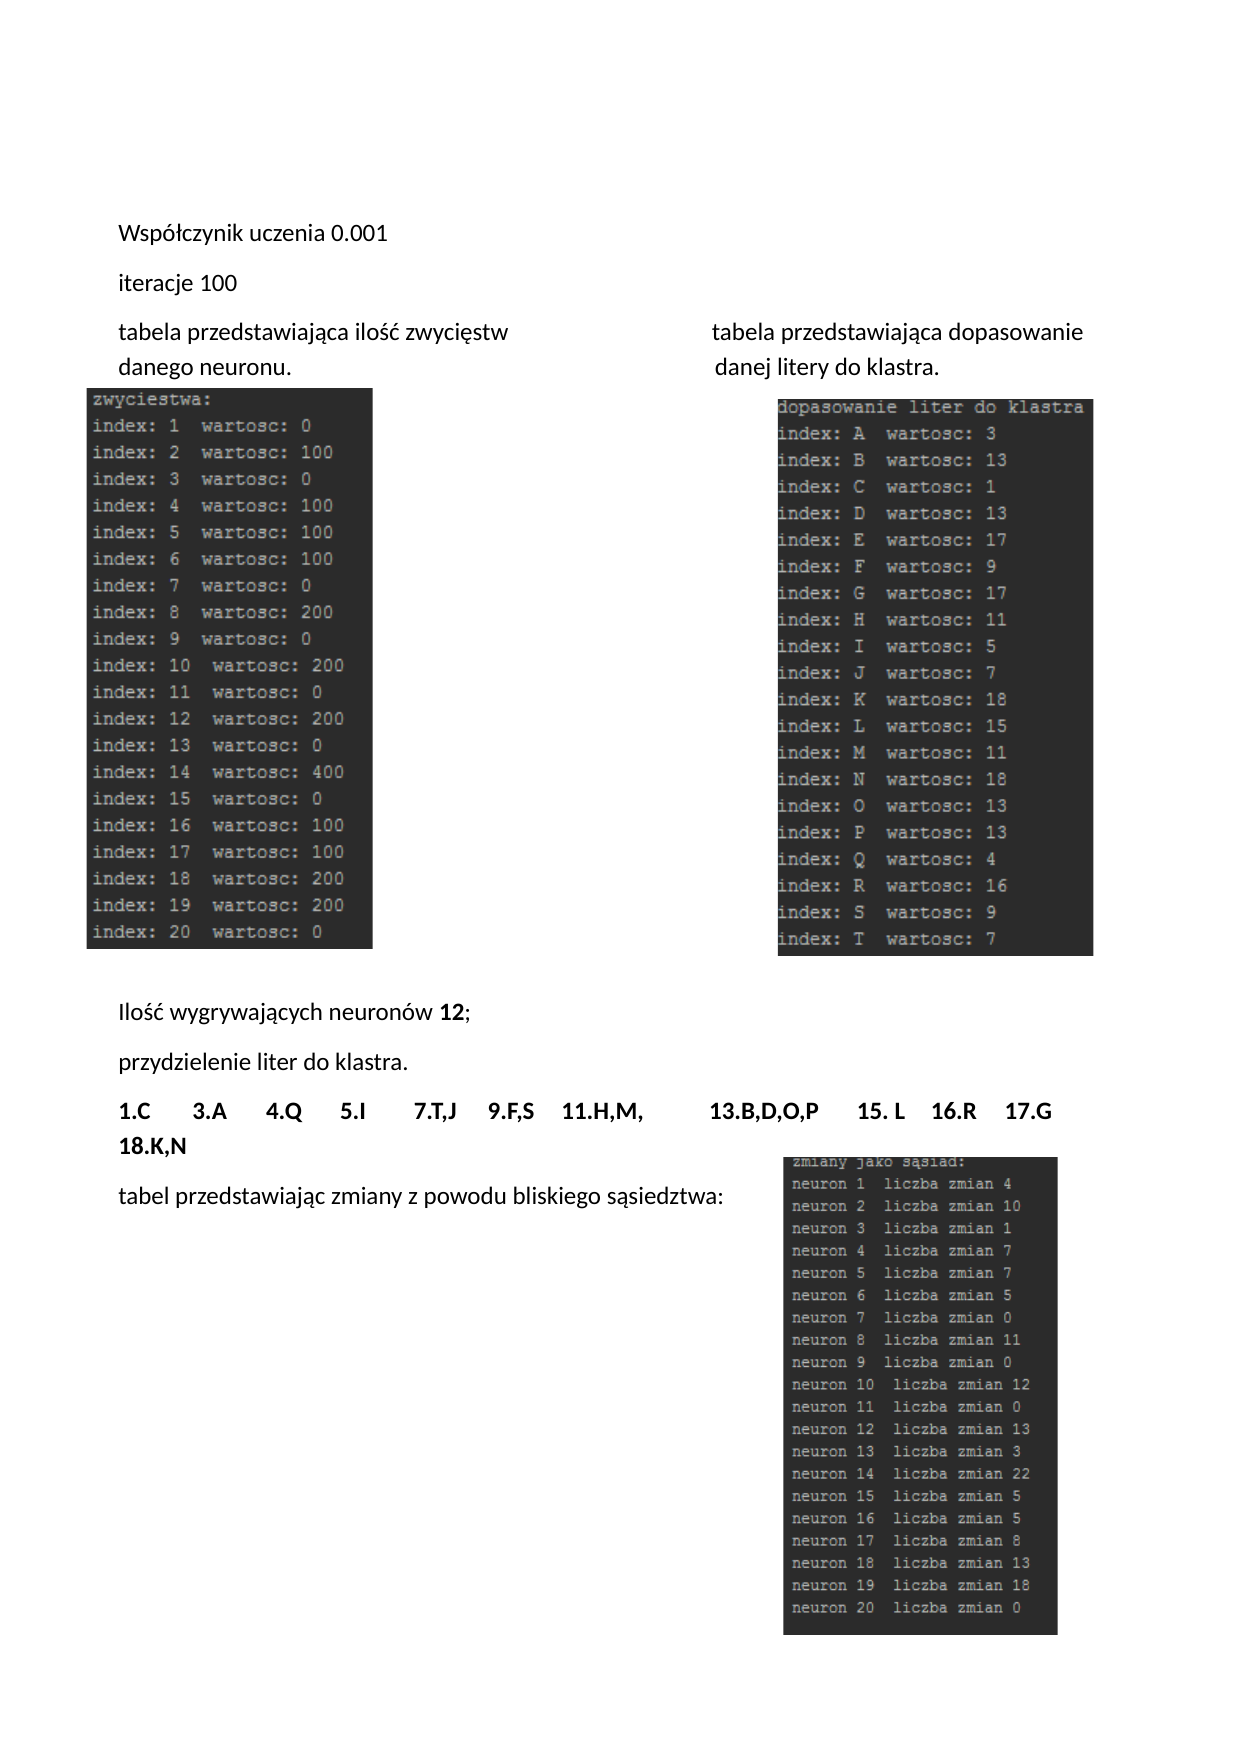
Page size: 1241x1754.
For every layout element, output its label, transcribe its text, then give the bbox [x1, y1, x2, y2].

text [1058, 1180, 1122, 1210]
picture [777, 399, 1094, 956]
text przydzielenie liter do klastra. [118, 1046, 1122, 1076]
text Ilość wygrywających neuronów 12; [118, 996, 1122, 1027]
picture [86, 388, 373, 949]
text tabel przedstawiając zmiany z powodu bliskiego sąsiedztwa: [118, 1180, 783, 1210]
text iteracje 100 [118, 267, 1122, 297]
picture [783, 1157, 1058, 1635]
text Współczynik uczenia 0.001 [118, 217, 1122, 248]
text tabela przedstawiająca ilość zwycięstw tabela przedstawiająca dopasowanie danego neuronu. danej litery do klastra. [118, 316, 1122, 382]
text 1.C 3.A 4.Q 5.I 7.T,J 9.F,S 11.H,M, 13.B,D,O,P 15. L 16.R 17.G 18.K,N [118, 1095, 1122, 1161]
